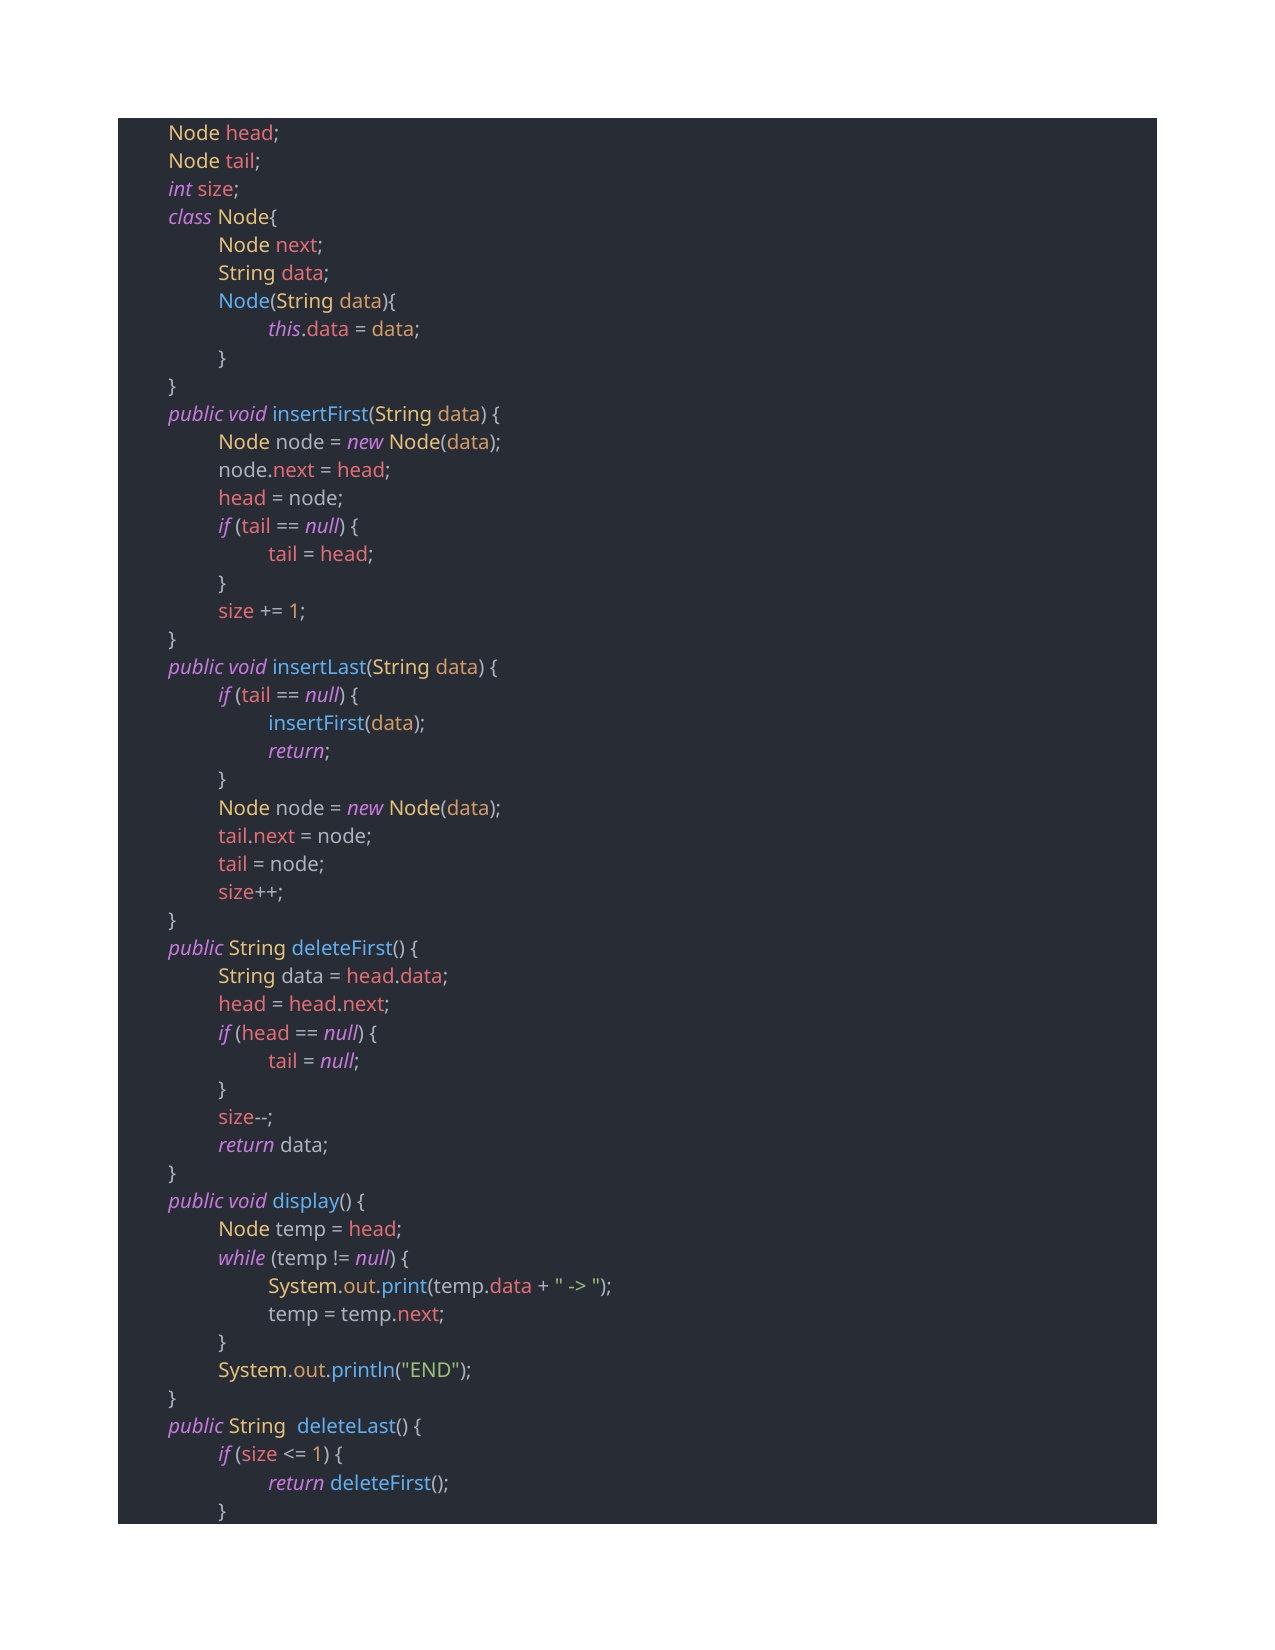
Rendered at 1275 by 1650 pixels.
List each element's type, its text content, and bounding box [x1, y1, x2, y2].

text int size; [118, 174, 1157, 202]
text tail.next = node; [118, 821, 1157, 849]
text if (size <= 1) { [118, 1440, 1157, 1468]
text head = node; [118, 484, 1157, 512]
text public String deleteLast() { [118, 1412, 1157, 1440]
text public void insertFirst(String data) { [118, 399, 1157, 427]
text Node temp = head; [118, 1215, 1157, 1243]
text } [118, 906, 1157, 934]
text } [118, 1159, 1157, 1187]
text this.data = data; [118, 315, 1157, 343]
text size += 1; [118, 596, 1157, 624]
text System.out.print(temp.data + " -> "); [118, 1271, 1157, 1299]
text if (head == null) { [118, 1018, 1157, 1046]
text tail = head; [118, 540, 1157, 568]
text if (tail == null) { [118, 512, 1157, 540]
text } [118, 1074, 1157, 1102]
text size++; [118, 877, 1157, 906]
text Node tail; [118, 146, 1157, 174]
text } [118, 1327, 1157, 1356]
text } [118, 343, 1157, 371]
text temp = temp.next; [118, 1299, 1157, 1327]
text size--; [118, 1102, 1157, 1131]
text if (tail == null) { [118, 681, 1157, 709]
text class Node{ [118, 202, 1157, 231]
text String data = head.data; [118, 962, 1157, 990]
text Node node = new Node(data); [118, 427, 1157, 456]
text Node next; [118, 231, 1157, 259]
text tail = null; [118, 1046, 1157, 1074]
text } [118, 1384, 1157, 1412]
text tail = node; [118, 849, 1157, 877]
text insertFirst(data); [118, 709, 1157, 737]
text Node node = new Node(data); [118, 793, 1157, 821]
text } [118, 568, 1157, 596]
text node.next = head; [118, 456, 1157, 484]
text String data; [118, 259, 1157, 287]
text System.out.println("END"); [118, 1356, 1157, 1384]
text public void insertLast(String data) { [118, 652, 1157, 681]
text Node(String data){ [118, 287, 1157, 315]
text } [118, 371, 1157, 399]
text Node head; [118, 118, 1157, 146]
text public void display() { [118, 1187, 1157, 1215]
text return; [118, 737, 1157, 765]
text head = head.next; [118, 990, 1157, 1018]
text } [118, 1496, 1157, 1524]
text } [118, 765, 1157, 793]
text } [118, 624, 1157, 652]
text while (temp != null) { [118, 1243, 1157, 1271]
text public String deleteFirst() { [118, 934, 1157, 962]
text return deleteFirst(); [118, 1468, 1157, 1496]
text return data; [118, 1131, 1157, 1159]
